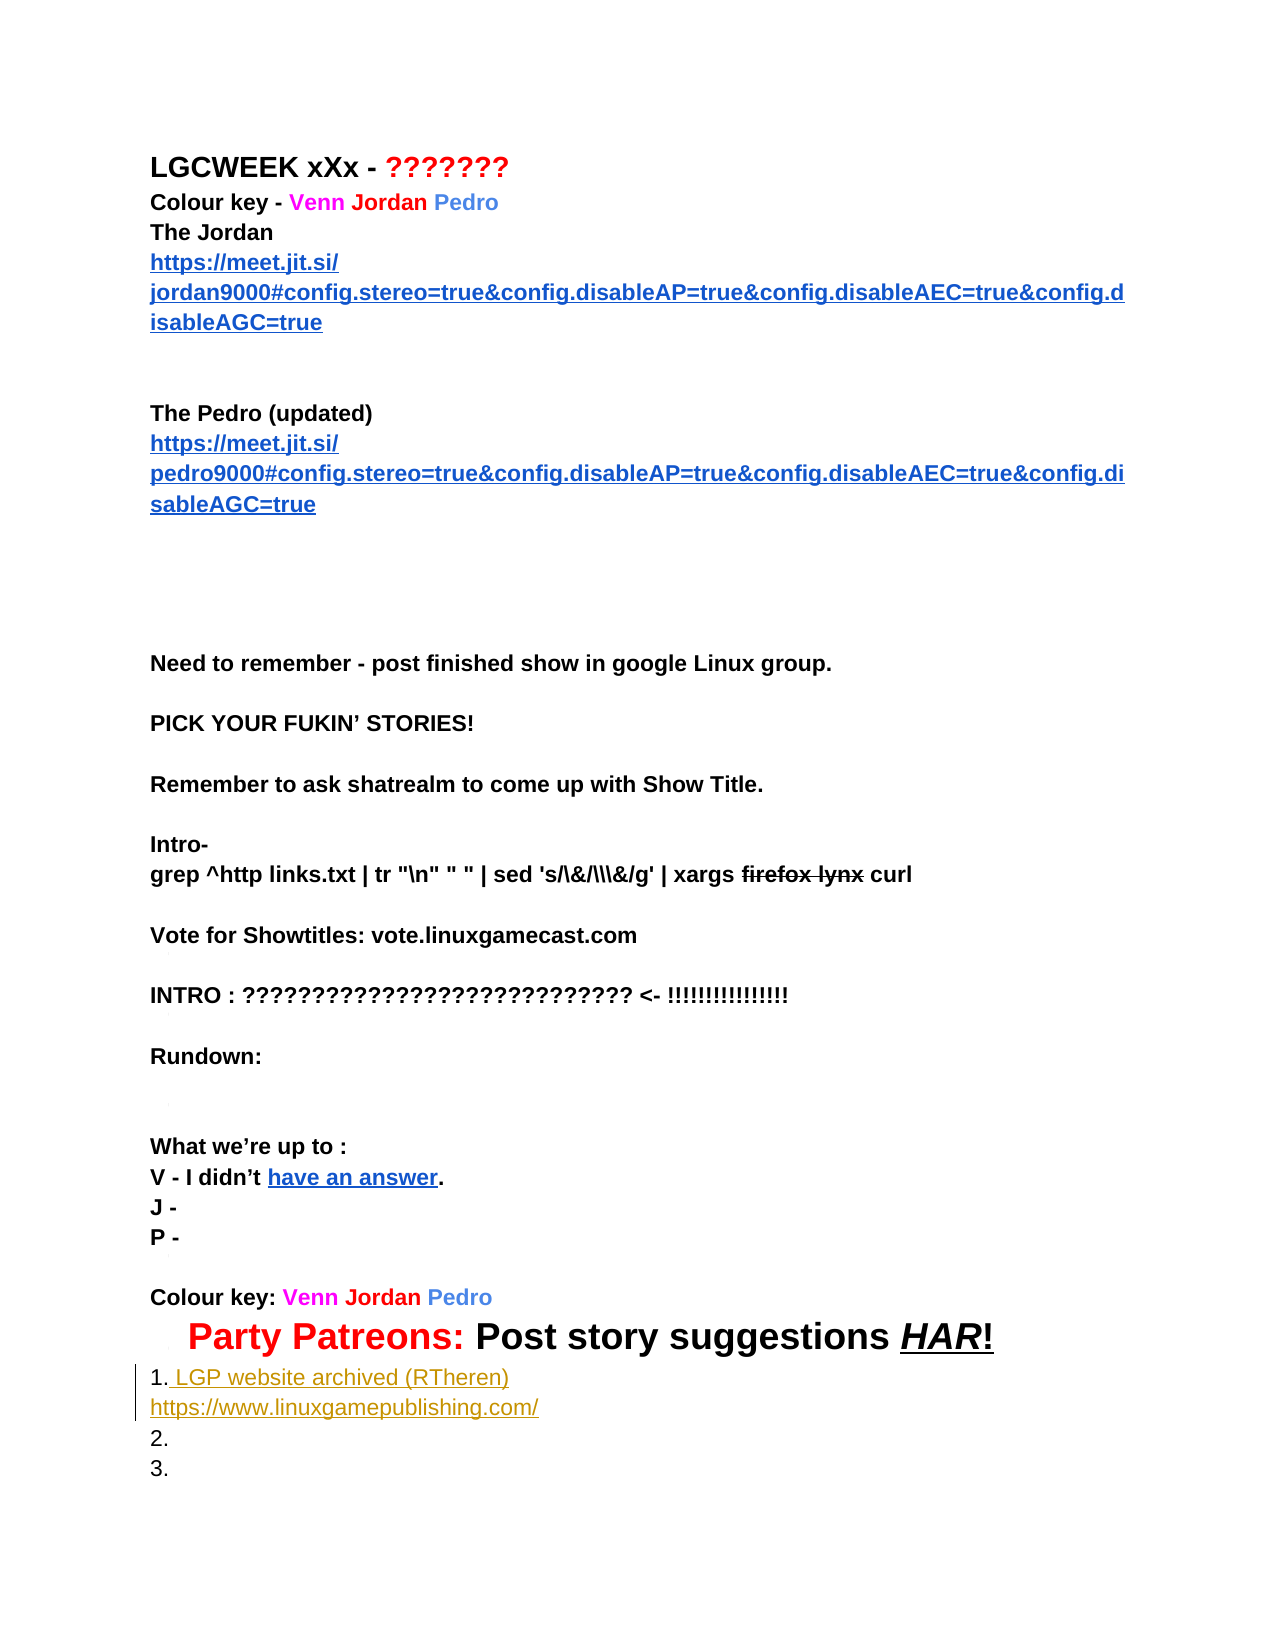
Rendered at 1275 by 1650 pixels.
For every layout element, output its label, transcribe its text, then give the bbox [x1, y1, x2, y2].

text 3. [150, 1455, 1125, 1481]
text sableAGC=true [150, 484, 1125, 517]
text The Jordan [150, 219, 1125, 245]
text Colour key - Venn Jordan Pedro [150, 188, 1125, 215]
text isableAGC=true [150, 303, 1125, 336]
text Intro- [150, 831, 1125, 858]
text PICK YOUR FUKIN’ STORIES! [150, 710, 1125, 737]
text grep ^http links.txt | tr "\n" " " | sed 's/\&/\\\&/g' | xargs firefox lynx curl [150, 861, 1125, 888]
text P - [150, 1224, 1125, 1250]
text Rundown: [150, 1043, 1125, 1069]
text Need to remember - post finished show in google Linux group. [150, 650, 1125, 676]
text 2. [150, 1424, 1125, 1451]
text https://meet.jit.si/pedro9000#config.stereo=true&config.disableAP=true&config.disableAEC=true&config.di [150, 430, 1125, 483]
text INTRO : ???????????????????????????? <- !!!!!!!!!!!!!!!! [150, 982, 1125, 1009]
text Vote for Showtitles: vote.linuxgamecast.com [150, 922, 1125, 948]
text Remember to ask shatrealm to come up with Show Title. [150, 771, 1125, 797]
text 1. LGP website archived (RTheren) https://www.linuxgamepublishing.com/ [150, 1364, 1125, 1421]
text What we’re up to : [150, 1133, 1125, 1160]
text Colour key: Venn Jordan Pedro [150, 1284, 1125, 1311]
text V - I didn’t have an answer. [150, 1163, 1125, 1190]
text LGCWEEK xXx - ??????? [150, 150, 1125, 183]
text J - [150, 1194, 1125, 1220]
text https://meet.jit.si/jordan9000#config.stereo=true&config.disableAP=true&config.disableAEC=true&config.d [150, 249, 1125, 302]
text The Pedro (updated) [150, 400, 1125, 426]
text Party Patreons: Post story suggestions HAR! [150, 1314, 1125, 1358]
